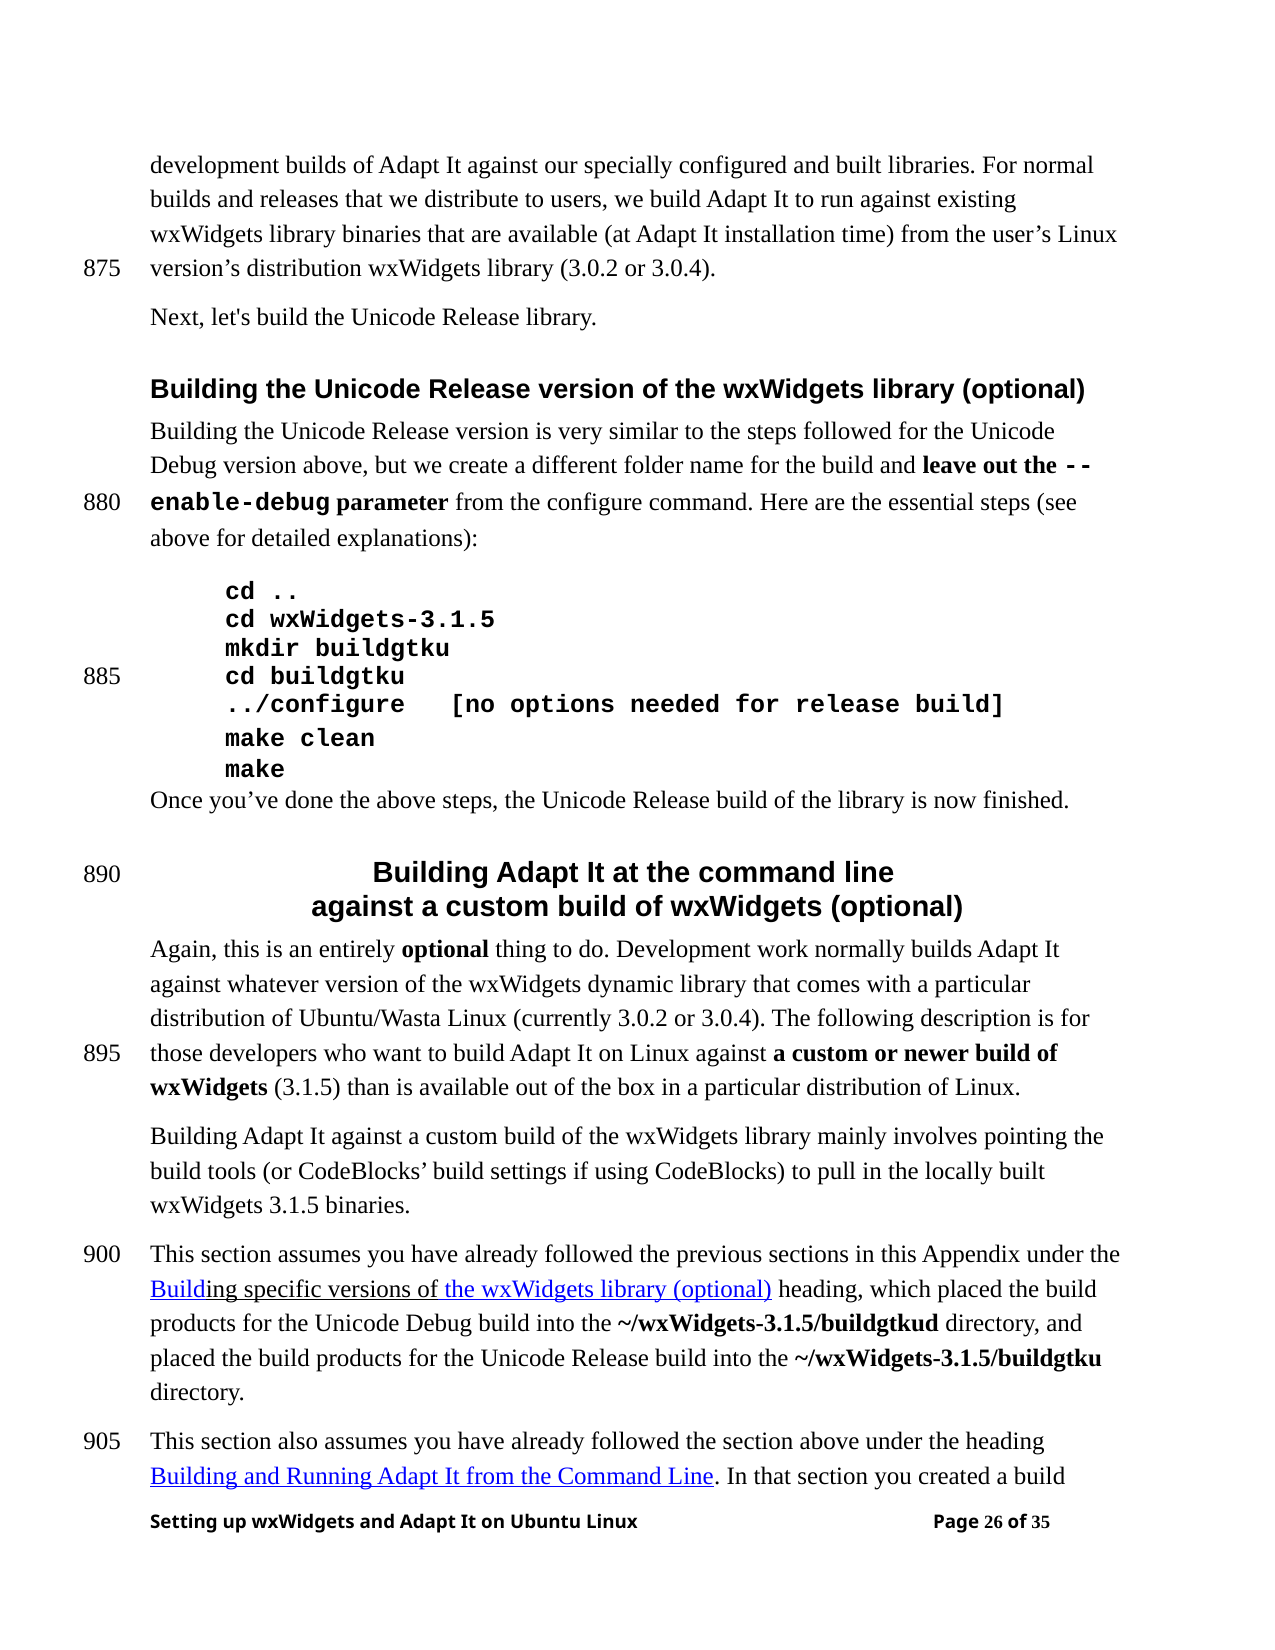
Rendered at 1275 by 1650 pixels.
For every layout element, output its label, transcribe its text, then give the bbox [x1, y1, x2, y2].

text cd wxWidgets-3.1.5 [150, 607, 1125, 635]
text Next, let's build the Unicode Release library. [150, 302, 1125, 331]
text Once you’ve done the above steps, the Unicode Release build of the library is now finished. [150, 785, 1125, 814]
text ../configure [no options needed for release build] [150, 692, 1125, 720]
text This section also assumes you have already followed the section above under the heading Building and Running Adapt It from the Command Line. In that section you created a build [150, 1426, 1125, 1489]
text development builds of Adapt It against our specially configured and built libraries. For normal builds and releases that we distribute to users, we build Adapt It to run against existing wxWidgets library binaries that are available (at Adapt It installation time) from the user’s Linux version’s distribution wxWidgets library (3.0.2 or 3.0.4). [150, 150, 1125, 282]
subtitle Building Adapt It at the command line against a custom build of wxWidgets (optional) [150, 855, 1125, 922]
text Building Adapt It against a custom build of the wxWidgets library mainly involves pointing the build tools (or CodeBlocks’ build settings if using CodeBlocks) to pull in the locally built wxWidgets 3.1.5 binaries. [150, 1121, 1125, 1219]
text make [150, 754, 1125, 785]
text This section assumes you have already followed the previous sections in this Appendix under the Building specific versions of the wxWidgets library (optional) heading, which placed the build products for the Unicode Debug build into the ~/wxWidgets-3.1.5/buildgtkud directory, and placed the build products for the Unicode Release build into the ~/wxWidgets-3.1.5/buildgtku directory. [150, 1239, 1125, 1406]
text make clean [150, 720, 1125, 754]
text cd .. [150, 572, 1125, 607]
text cd buildgtku [150, 663, 1125, 692]
text Again, this is an entirely optional thing to do. Development work normally builds Adapt It against whatever version of the wxWidgets dynamic library that comes with a particular distribution of Ubuntu/Wasta Linux (currently 3.0.2 or 3.0.4). The following description is for those developers who want to build Adapt It on Linux against a custom or newer build of wxWidgets (3.1.5) than is available out of the box in a particular distribution of Linux. [150, 934, 1125, 1101]
subtitle Building the Unicode Release version of the wxWidgets library (optional) [150, 373, 1125, 404]
text Building the Unicode Release version is very similar to the steps followed for the Unicode Debug version above, but we create a different folder name for the build and leave out the --enable-debug parameter from the configure command. Here are the essential steps (see above for detailed explanations): [150, 416, 1125, 552]
text mkdir buildgtku [150, 635, 1125, 663]
